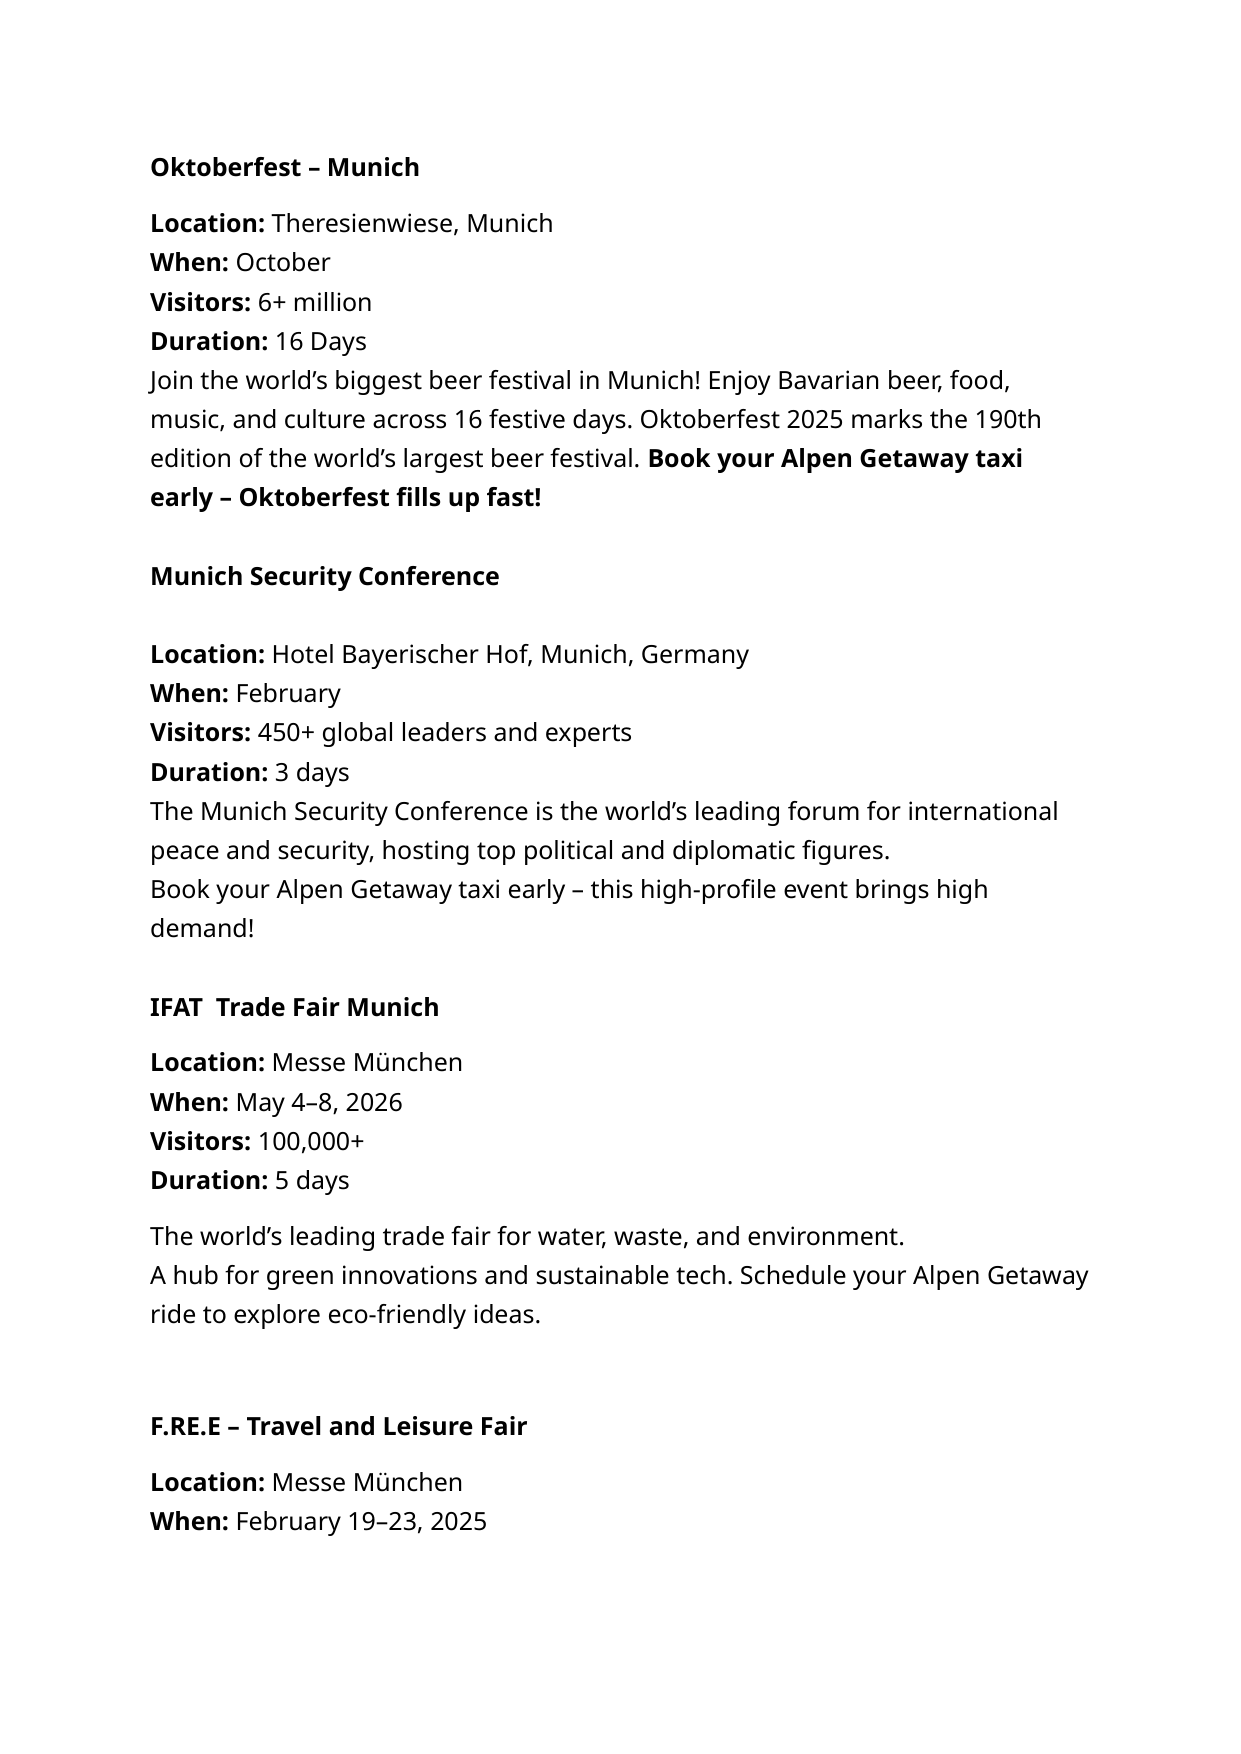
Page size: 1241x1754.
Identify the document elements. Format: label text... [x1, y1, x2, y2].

text Location: Hotel Bayerischer Hof, Munich, Germany When: February Visitors: 450+ global leaders and experts Duration: 3 days [150, 637, 1090, 788]
text Location: Messe München When: February 19–23, 2025 [150, 1464, 1090, 1537]
text F.RE.E – Travel and Leisure Fair [150, 1408, 1090, 1442]
text Join the world’s biggest beer festival in Munich! Enjoy Bavarian beer, food, music, and culture across 16 festive days. Oktoberfest 2025 marks the 190th edition of the world’s largest beer festival. Book your Alpen Getaway taxi early – Oktoberfest fills up fast! [150, 362, 1090, 514]
text IFAT Trade Fair Munich [150, 989, 1090, 1023]
text The Munich Security Conference is the world’s leading forum for international peace and security, hosting top political and diplomatic figures. [150, 793, 1090, 867]
text Duration: 16 Days [150, 323, 1090, 357]
text When: October Visitors: 6+ million [150, 245, 1090, 318]
text Munich Security Conference [150, 558, 1090, 592]
text Oktoberfest – Munich [150, 150, 1090, 184]
text Location: Theresienwiese, Munich [150, 206, 1090, 240]
text The world’s leading trade fair for water, waste, and environment. A hub for green innovations and sustainable tech. Schedule your Alpen Getaway ride to explore eco-friendly ideas. [150, 1218, 1090, 1331]
text Location: Messe München When: May 4–8, 2026 Visitors: 100,000+ Duration: 5 days [150, 1045, 1090, 1197]
text Book your Alpen Getaway taxi early – this high-profile event brings high demand! [150, 872, 1090, 945]
